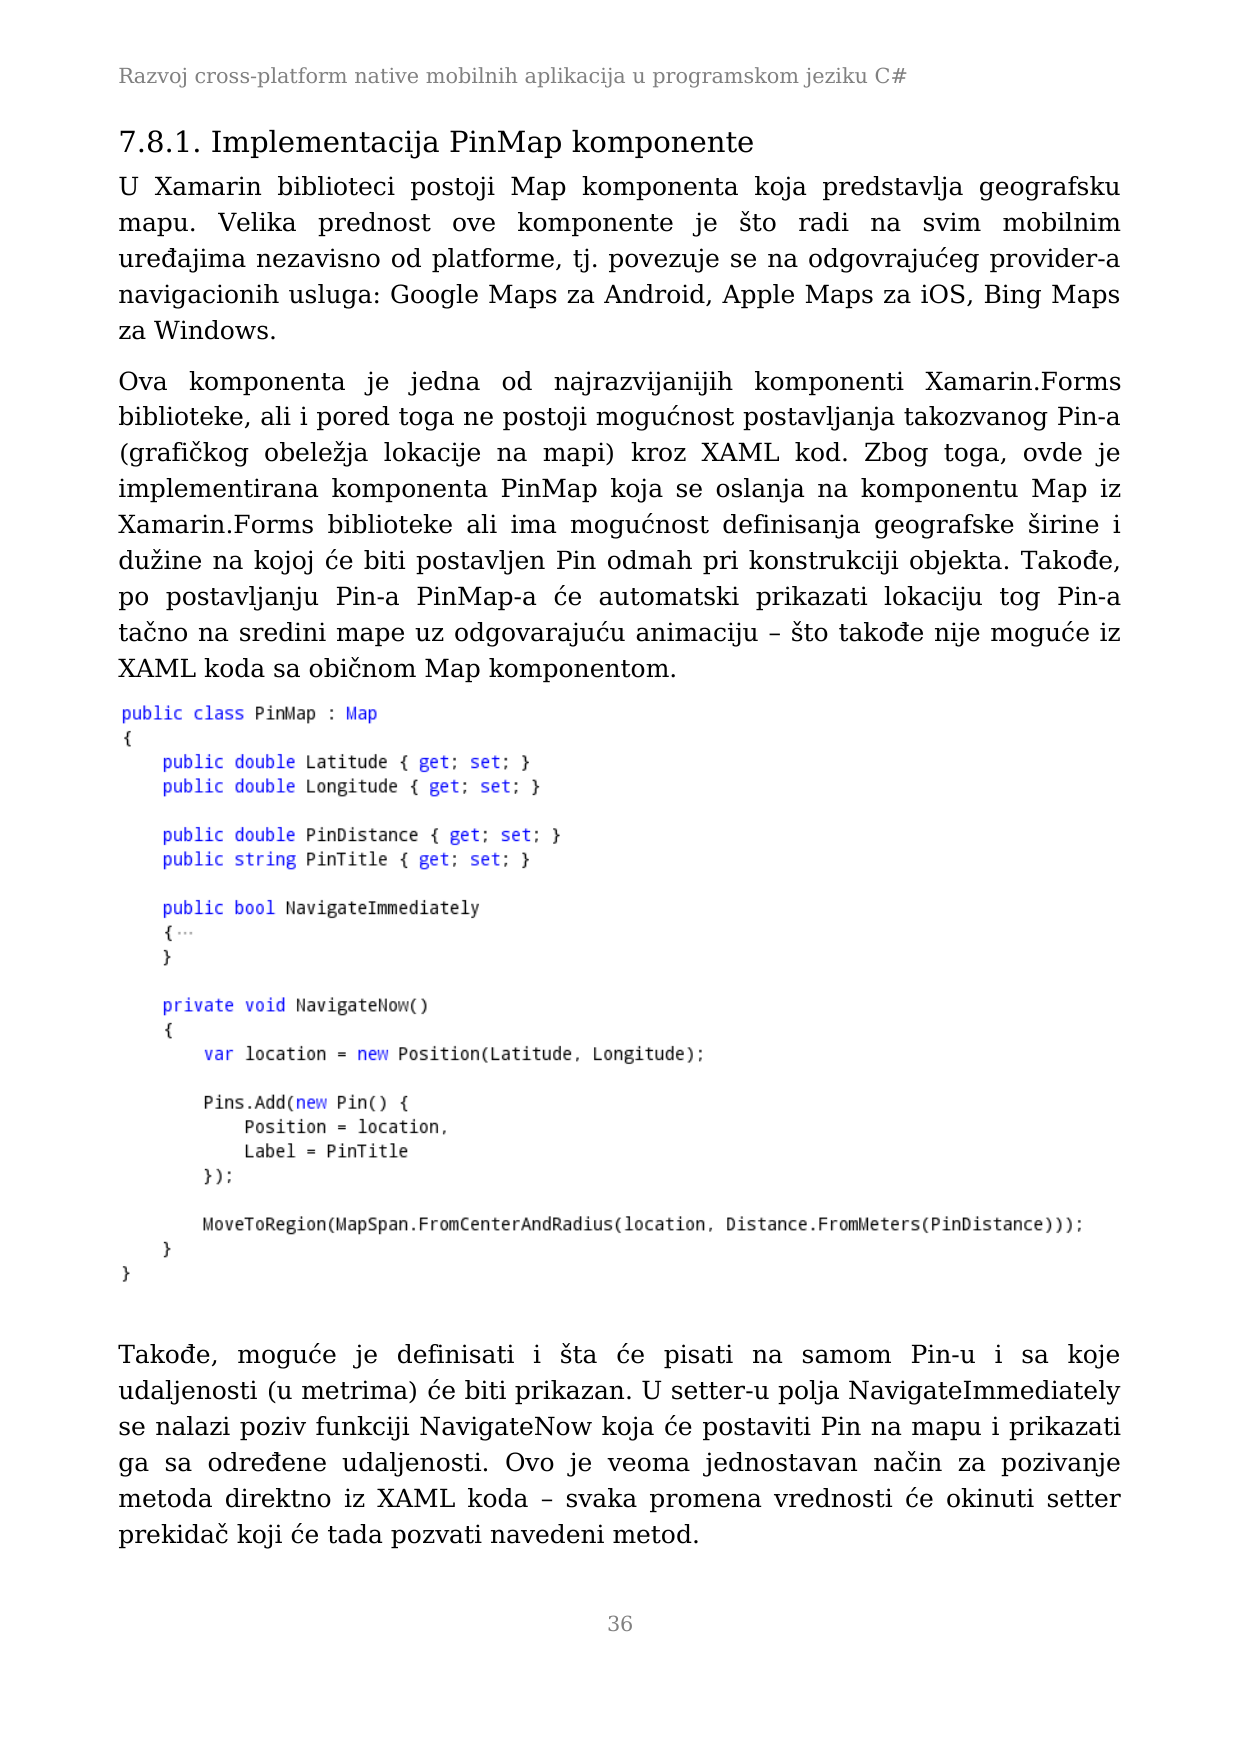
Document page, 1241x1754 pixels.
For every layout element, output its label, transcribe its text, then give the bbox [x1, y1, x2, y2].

subtitle 7.8.1. Implementacija PinMap komponente [118, 123, 1122, 158]
text U Xamarin biblioteci postoji Map komponenta koja predstavlja geografsku mapu. Velika prednost ove komponente je što radi na svim mobilnim uređajima nezavisno od platforme, tj. povezuje se na odgovrajućeg provider-a navigacionih usluga: Google Maps za Android, Apple Maps za iOS, Bing Maps za Windows. [118, 171, 1122, 344]
picture [118, 703, 1123, 1283]
text Ova komponenta je jedna od najrazvijanijih komponenti Xamarin.Forms biblioteke, ali i pored toga ne postoji mogućnost postavljanja takozvanog Pin-a (grafičkog obeležja lokacije na mapi) kroz XAML kod. Zbog toga, ovde je implementirana komponenta PinMap koja se oslanja na komponentu Map iz Xamarin.Forms biblioteke ali ima mogućnost definisanja geografske širine i dužine na kojoj će biti postavljen Pin odmah pri konstrukciji objekta. Takođe, po postavljanju Pin-a PinMap-a će automatski prikazati lokaciju tog Pin-a tačno na sredini mape uz odgovarajuću animaciju – što takođe nije moguće iz XAML koda sa običnom Map komponentom. [118, 365, 1122, 683]
text Takođe, moguće je definisati i šta će pisati na samom Pin-u i sa koje udaljenosti (u metrima) će biti prikazan. U setter-u polja NavigateImmediately se nalazi poziv funkciji NavigateNow koja će postaviti Pin na mapu i prikazati ga sa određene udaljenosti. Ovo je veoma jednostavan način za pozivanje metoda direktno iz XAML koda – svaka promena vrednosti će okinuti setter prekidač koji će tada pozvati navedeni metod. [118, 1339, 1122, 1548]
